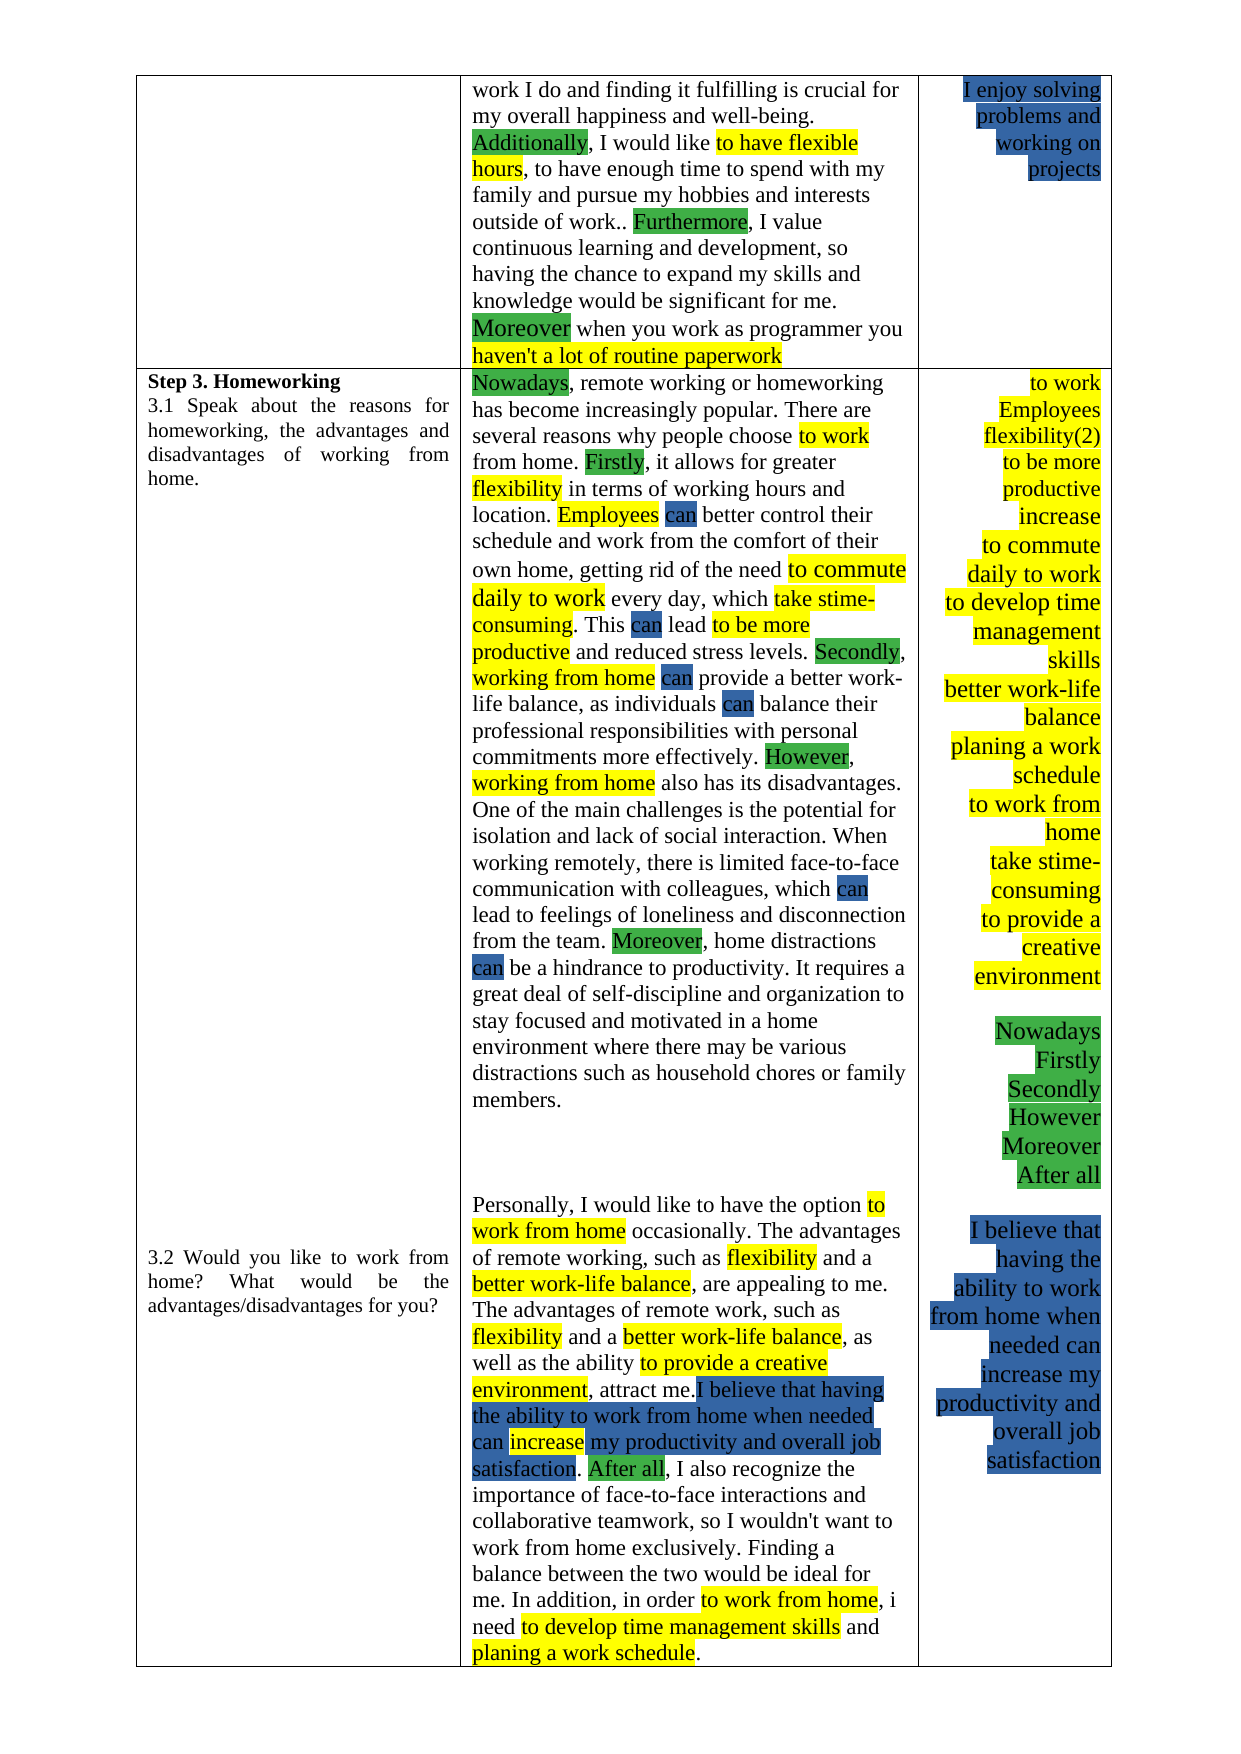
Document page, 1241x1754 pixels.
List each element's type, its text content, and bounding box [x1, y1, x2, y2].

table_cell [137, 76, 460, 368]
table_cell work I do and finding it fulfilling is crucial for my overall happiness and well-being. Additionally, I would like to have flexible hours, to have enough time to spend with my family and pursue my hobbies and interests outside of work.. Furthermore, I value continuous learning and development, so having the chance to expand my skills and knowledge would be significant for me. Moreover when you work as programmer you haven't a lot of routine paperwork [461, 76, 918, 368]
table_cell I enjoy solving problems and working on projects [919, 76, 1111, 368]
table_cell Step 3. Homeworking 3.1 Speak about the reasons for homeworking, the advantages and disadvantages of working from home. 3.2 Would you like to work from home? What would be the advantages/disadvantages for you? [137, 369, 460, 1666]
table_cell to work Employees flexibility(2) to be more productive increase to commute daily to work to develop time management skills better work-life balance planing a work schedule to work from home take stime-consuming to provide a creative environment Nowadays Firstly Secondly However Moreover After all I believe that having the ability to work from home when needed can increase my productivity and overall job satisfaction [919, 369, 1111, 1666]
table_cell Nowadays, remote working or homeworking has become increasingly popular. There are several reasons why people choose to work from home. Firstly, it allows for greater flexibility in terms of working hours and location. Employees can better control their schedule and work from the comfort of their own home, getting rid of the need to commute daily to work every day, which take stime-consuming. This can lead to be more productive and reduced stress levels. Secondly, working from home can provide a better work-life balance, as individuals can balance their professional responsibilities with personal commitments more effectively. However, working from home also has its disadvantages. One of the main challenges is the potential for isolation and lack of social interaction. When working remotely, there is limited face-to-face communication with colleagues, which can lead to feelings of loneliness and disconnection from the team. Moreover, home distractions can be a hindrance to productivity. It requires a great deal of self-discipline and organization to stay focused and motivated in a home environment where there may be various distractions such as household chores or family members. Personally, I would like to have the option to work from home occasionally. The advantages of remote working, such as flexibility and a better work-life balance, are appealing to me. The advantages of remote work, such as flexibility and a better work-life balance, as well as the ability to provide a creative environment, attract me.I believe that having the ability to work from home when needed can increase my productivity and overall job satisfaction. After all, I also recognize the importance of face-to-face interactions and collaborative teamwork, so I wouldn't want to work from home exclusively. Finding a balance between the two would be ideal for me. In addition, in order to work from home, i need to develop time management skills and planing a work schedule. [461, 369, 918, 1666]
